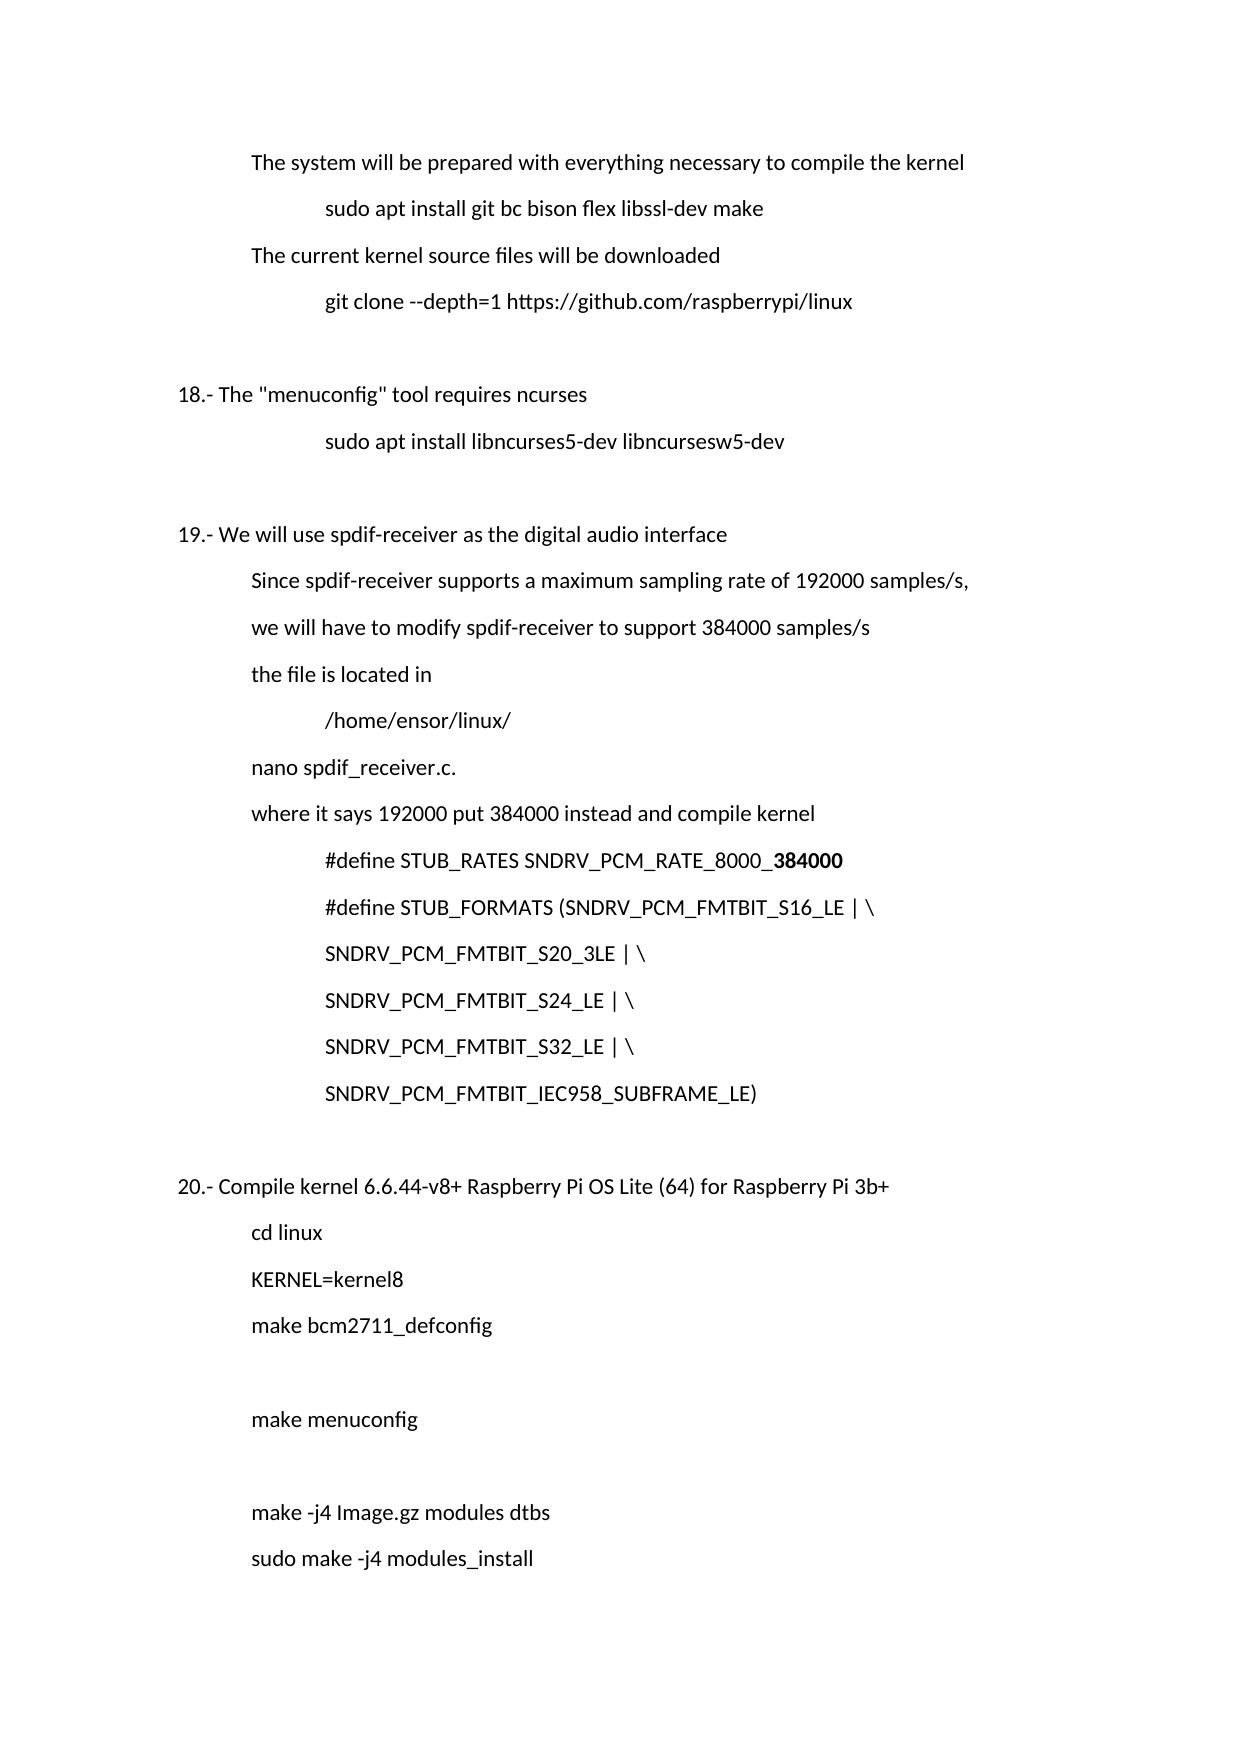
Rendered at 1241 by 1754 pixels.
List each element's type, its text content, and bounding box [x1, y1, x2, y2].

text SNDRV_PCM_FMTBIT_S32_LE | \ [251, 1032, 1063, 1060]
text where it says 192000 put 384000 instead and compile kernel [177, 799, 1063, 827]
text The current kernel source files will be downloaded [177, 241, 1063, 269]
text sudo apt install libncurses5-dev libncursesw5-dev [251, 427, 1063, 455]
text 18.- The "menuconfig" tool requires ncurses [177, 380, 1063, 408]
text 20.- Compile kernel 6.6.44-v8+ Raspberry Pi OS Lite (64) for Raspberry Pi 3b+ [177, 1172, 1063, 1200]
text KERNEL=kernel8 [177, 1265, 1063, 1293]
text nano spdif_receiver.c. [177, 753, 1063, 781]
text 19.- We will use spdif-receiver as the digital audio interface [177, 520, 1063, 548]
text sudo make -j4 modules_install [177, 1544, 1063, 1572]
text SNDRV_PCM_FMTBIT_IEC958_SUBFRAME_LE) [251, 1079, 1063, 1107]
text sudo apt install git bc bison flex libssl-dev make [251, 194, 1063, 222]
text SNDRV_PCM_FMTBIT_S24_LE | \ [251, 986, 1063, 1014]
text SNDRV_PCM_FMTBIT_S20_3LE | \ [251, 939, 1063, 967]
text #define STUB_RATES SNDRV_PCM_RATE_8000_384000 [251, 846, 1063, 874]
text make -j4 Image.gz modules dtbs [177, 1498, 1063, 1526]
text the file is located in [177, 660, 1063, 688]
text make menuconfig [177, 1405, 1063, 1433]
text we will have to modify spdif-receiver to support 384000 samples/s [177, 613, 1063, 641]
text make bcm2711_defconfig [177, 1312, 1063, 1340]
text The system will be prepared with everything necessary to compile the kernel [177, 148, 1063, 176]
text /home/ensor/linux/ [251, 706, 1063, 734]
text git clone --depth=1 https://github.com/raspberrypi/linux [251, 287, 1063, 315]
text cd linux [177, 1218, 1063, 1247]
text #define STUB_FORMATS (SNDRV_PCM_FMTBIT_S16_LE | \ [251, 893, 1063, 921]
text Since spdif-receiver supports a maximum sampling rate of 192000 samples/s, [177, 567, 1063, 595]
